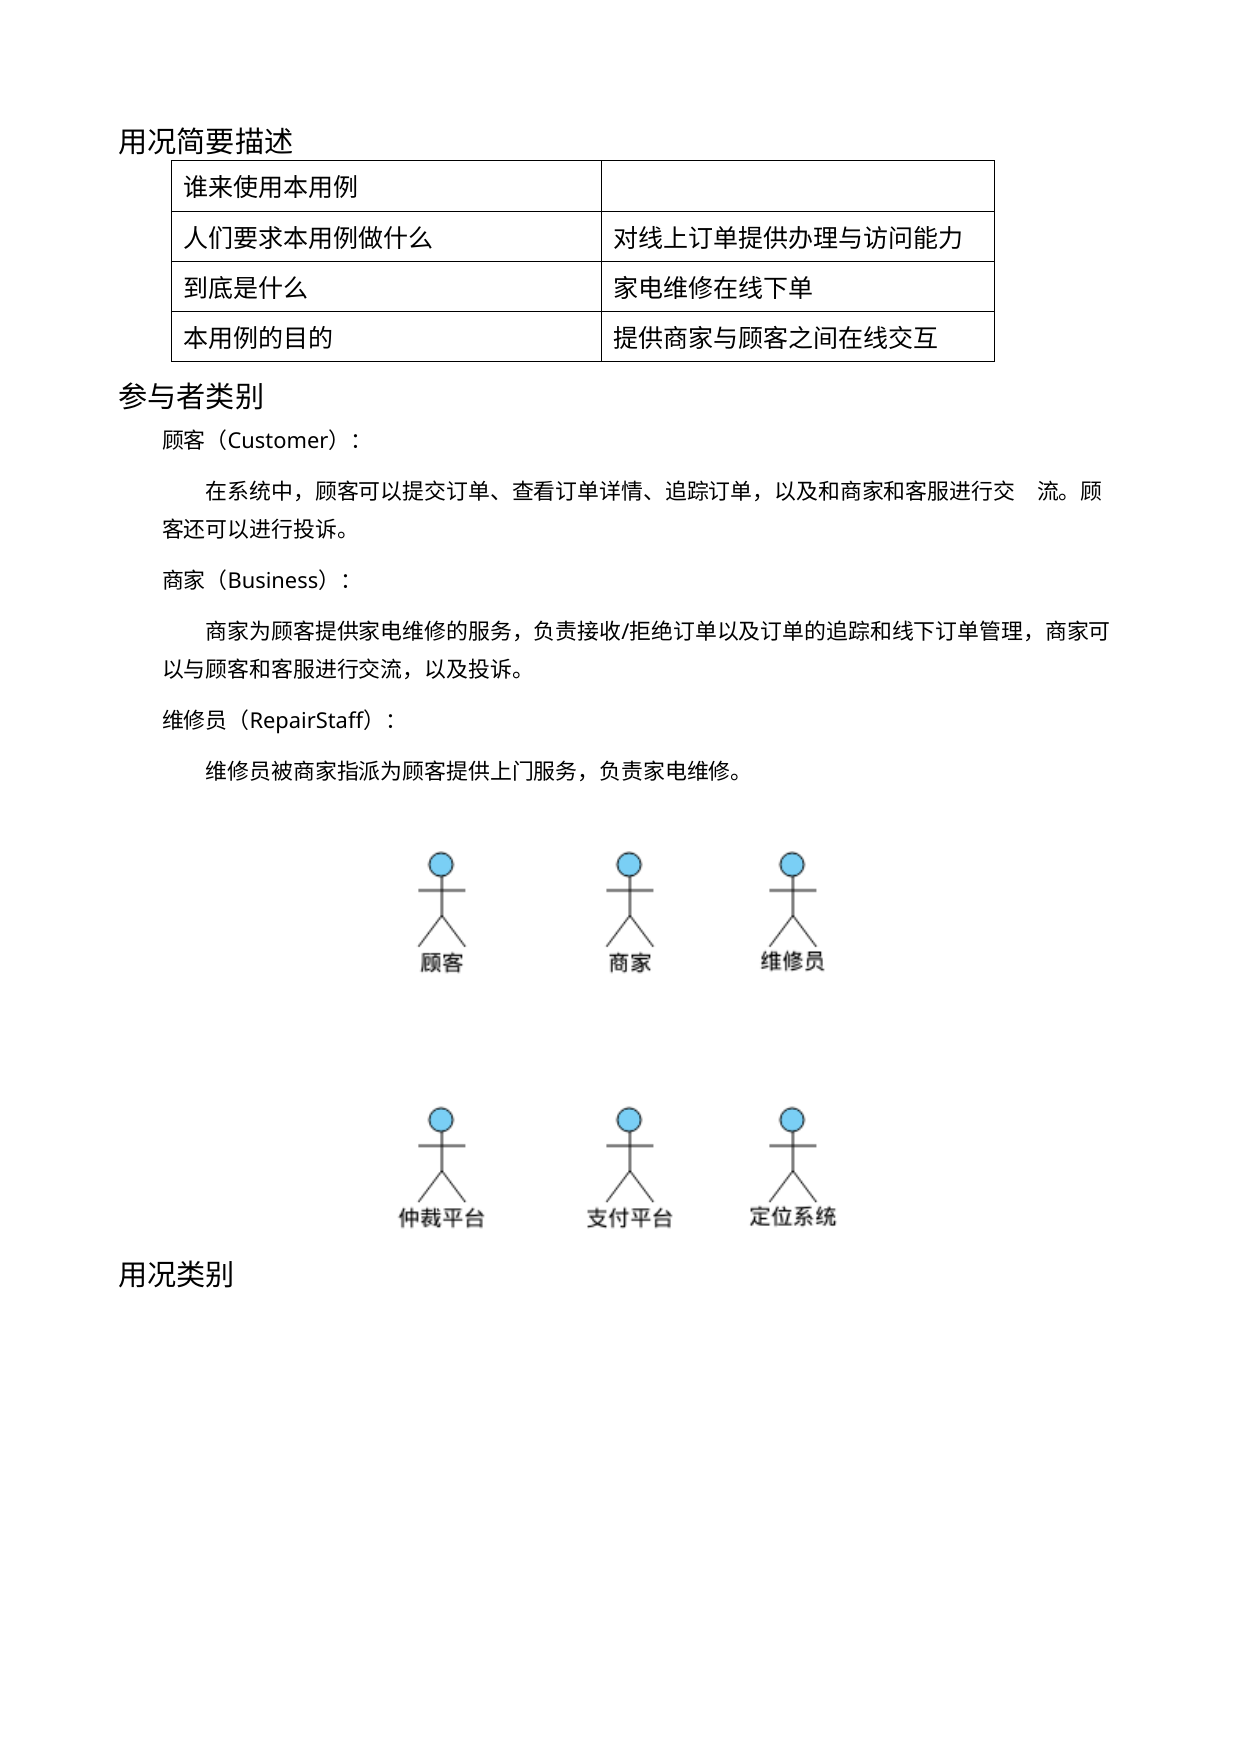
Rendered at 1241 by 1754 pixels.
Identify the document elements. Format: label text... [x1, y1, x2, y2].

table_header [602, 161, 994, 211]
text 商家（Business）： [118, 563, 1122, 594]
subtitle 用况简要描述 [118, 118, 1122, 160]
text 顾客（Customer）： [118, 423, 1122, 454]
text 维修员（RepairStaff）： [118, 703, 1122, 734]
subtitle 用况类别 [118, 1251, 1122, 1294]
text 维修员被商家指派为顾客提供上门服务，负责家电维修。 [162, 754, 1122, 785]
picture [381, 850, 859, 1240]
table_cell 家电维修在线下单 [602, 262, 994, 311]
text 商家为顾客提供家电维修的服务，负责接收/拒绝订单以及订单的追踪和线下订单管理，商家可以与顾客和客服进行交流，以及投诉。 [162, 614, 1122, 683]
table_cell 人们要求本用例做什么 [172, 212, 601, 261]
subtitle 参与者类别 [118, 374, 1122, 416]
table_header 谁来使用本用例 [172, 161, 601, 211]
table_cell 本用例的目的 [172, 312, 601, 361]
text 在系统中，顾客可以提交订单、查看订单详情、追踪订单，以及和商家和客服进行交 流。顾客还可以进行投诉。 [162, 474, 1122, 543]
table_cell 到底是什么 [172, 262, 601, 311]
table_cell 提供商家与顾客之间在线交互 [602, 312, 994, 361]
table_cell 对线上订单提供办理与访问能力 [602, 212, 994, 261]
